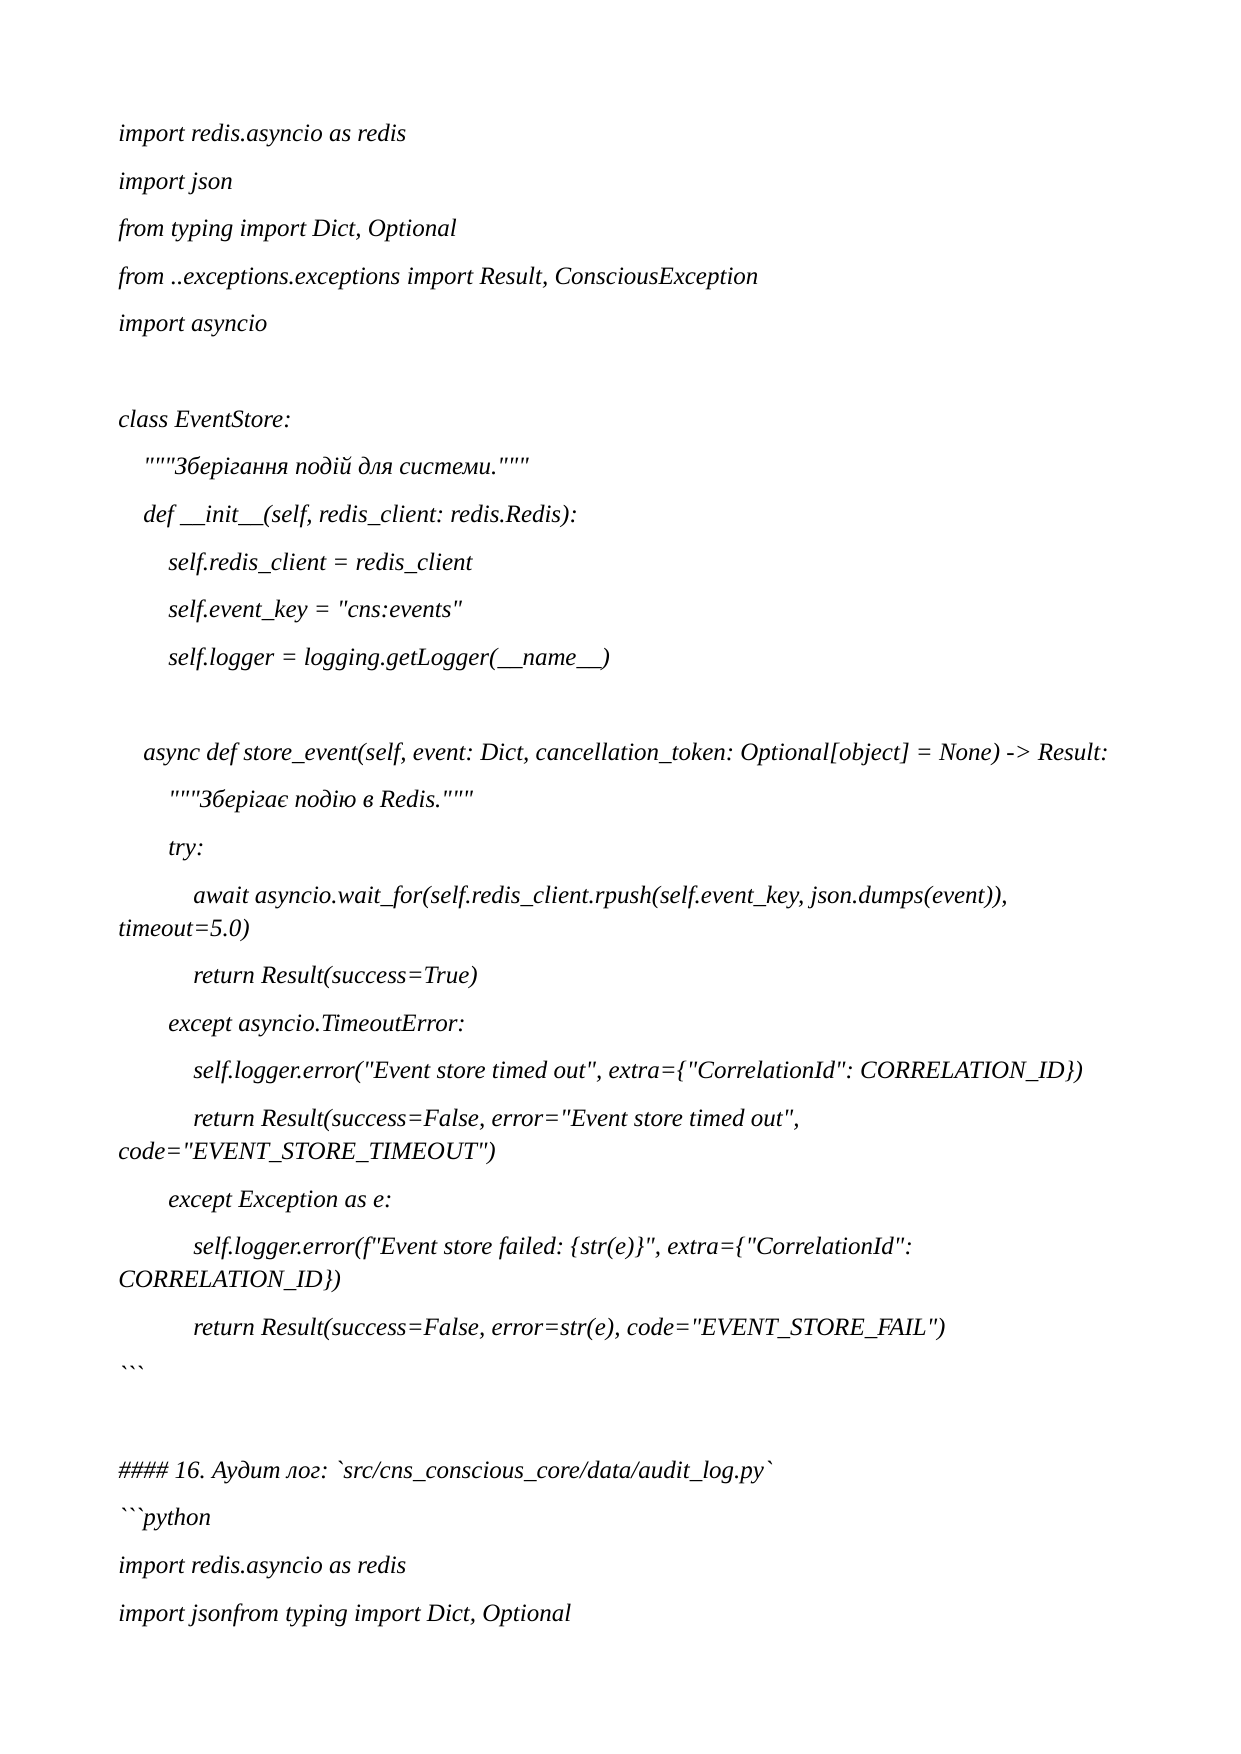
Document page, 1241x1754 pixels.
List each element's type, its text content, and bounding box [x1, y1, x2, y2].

text self.logger.error("Event store timed out", extra={"CorrelationId": CORRELATION_ID}) [118, 1056, 1122, 1084]
text async def store_event(self, event: Dict, cancellation_token: Optional[object] = None) -> Result: [118, 737, 1122, 766]
text class EventStore: [118, 404, 1122, 432]
text except asyncio.TimeoutError: [118, 1008, 1122, 1037]
text return Result(success=True) [118, 960, 1122, 989]
text """Зберігання подій для системи.""" [118, 451, 1122, 480]
text ```python [118, 1502, 1122, 1531]
text import jsonfrom typing import Dict, Optional [118, 1598, 1122, 1626]
text self.event_key = "cns:events" [118, 594, 1122, 623]
text return Result(success=False, error=str(e), code="EVENT_STORE_FAIL") [118, 1312, 1122, 1341]
text try: [118, 832, 1122, 861]
text import json [118, 166, 1122, 194]
text import redis.asyncio as redis [118, 1550, 1122, 1579]
text def __init__(self, redis_client: redis.Redis): [118, 499, 1122, 528]
text await asyncio.wait_for(self.redis_client.rpush(self.event_key, json.dumps(event)), timeout=5.0) [118, 880, 1122, 942]
text import asyncio [118, 308, 1122, 337]
text self.logger.error(f"Event store failed: {str(e)}", extra={"CorrelationId": CORRELATION_ID}) [118, 1231, 1122, 1293]
text self.logger = logging.getLogger(__name__) [118, 642, 1122, 671]
text ``` [118, 1360, 1122, 1388]
text #### 16. Аудит лог: `src/cns_conscious_core/data/audit_log.py` [118, 1455, 1122, 1484]
text return Result(success=False, error="Event store timed out", code="EVENT_STORE_TIMEOUT") [118, 1103, 1122, 1165]
text """Зберігає подію в Redis.""" [118, 784, 1122, 813]
text from ..exceptions.exceptions import Result, ConsciousException [118, 261, 1122, 290]
text self.redis_client = redis_client [118, 547, 1122, 575]
text from typing import Dict, Optional [118, 213, 1122, 242]
text import redis.asyncio as redis [118, 118, 1122, 147]
text except Exception as e: [118, 1184, 1122, 1213]
